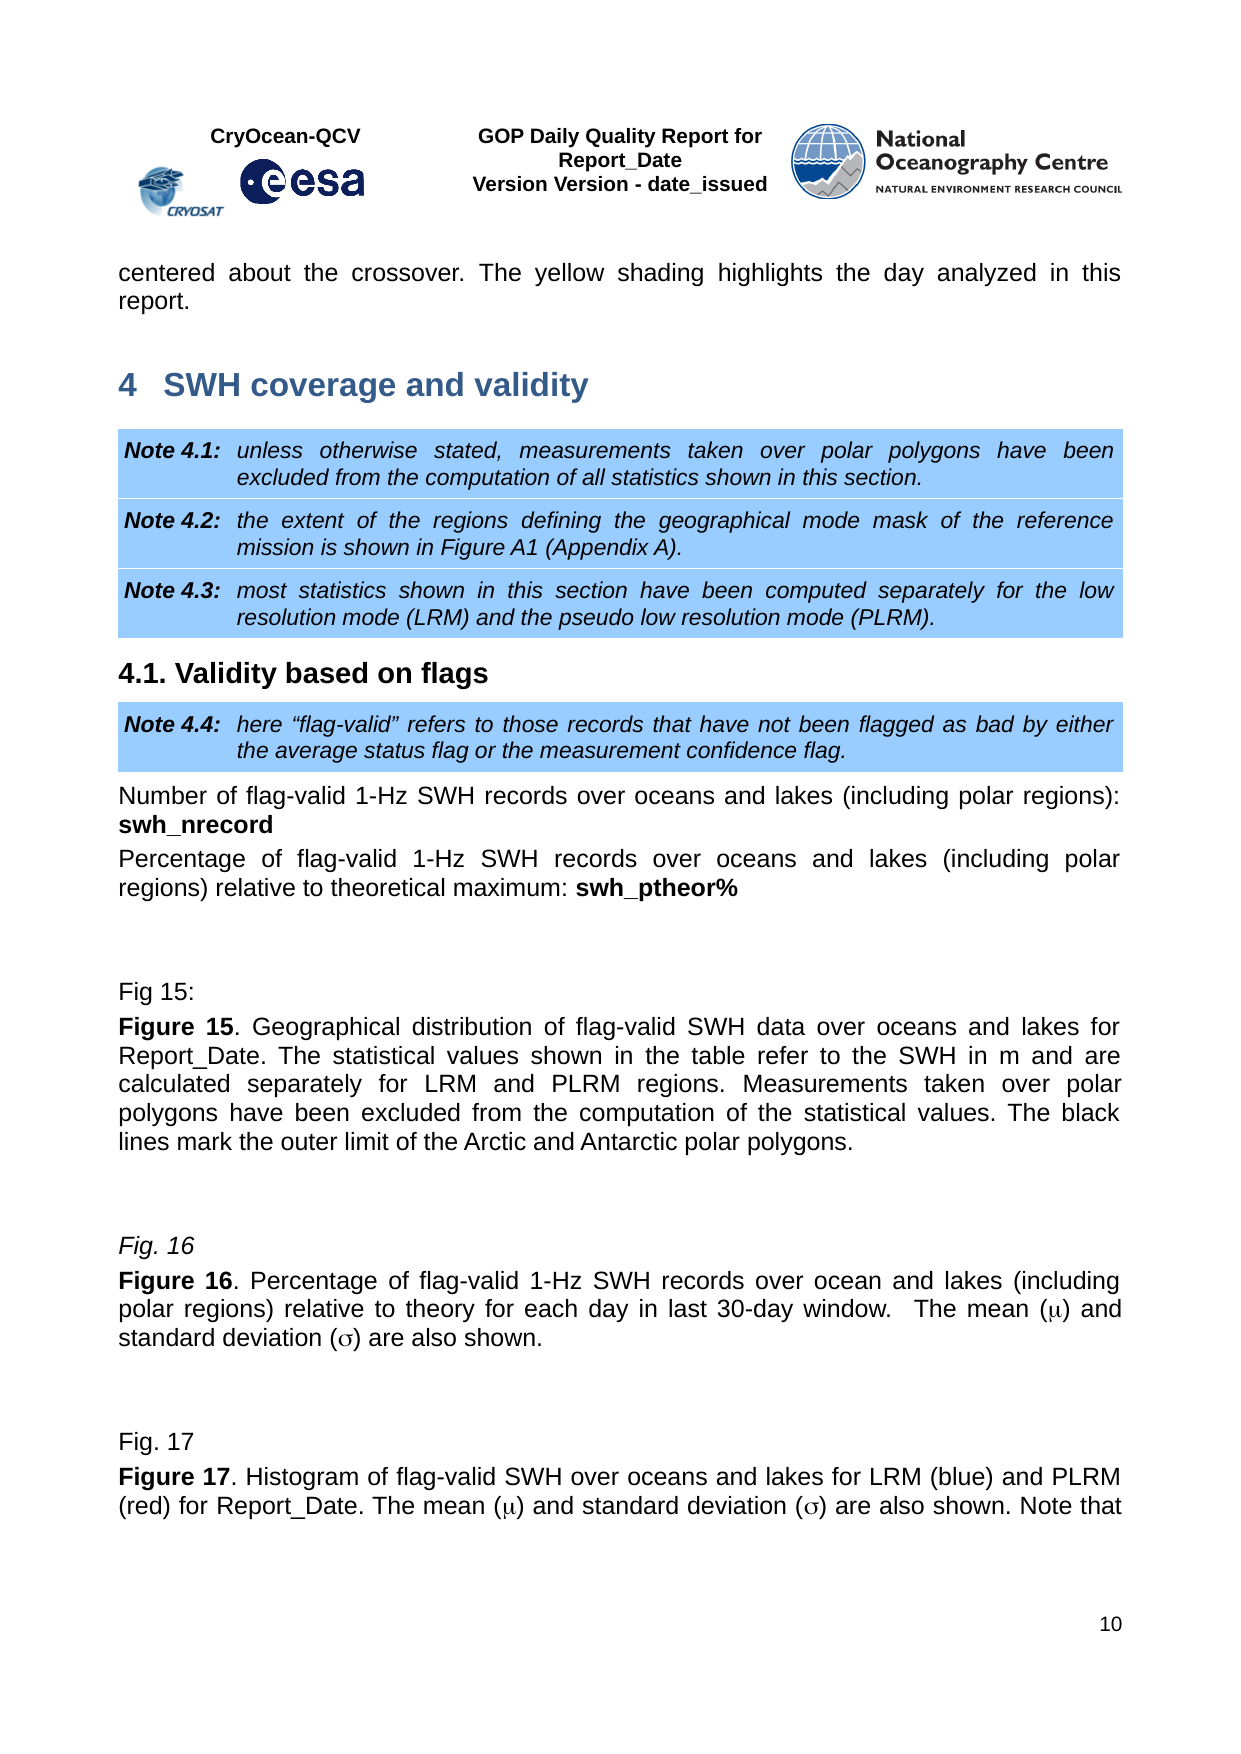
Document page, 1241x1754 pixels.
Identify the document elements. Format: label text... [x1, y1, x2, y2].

text Percentage of flag-valid 1-Hz SWH records over oceans and lakes (including polar regions) relative to theoretical maximum: swh_ptheor% [118, 844, 1122, 902]
table_cell Note 4.3: [118, 569, 231, 638]
text 4.1. Validity based on flags [118, 656, 1122, 690]
text Figure 17. Histogram of flag-valid SWH over oceans and lakes for LRM (blue) and PLRM (red) for Report_Date. The mean (μ) and standard deviation (σ) are also shown. Note that [118, 1462, 1122, 1520]
text Fig. 16 [118, 1231, 1122, 1260]
table_cell most statistics shown in this section have been computed separately for the low resolution mode (LRM) and the pseudo low resolution mode (PLRM). [231, 569, 1123, 638]
table_header Note 4.1: [118, 429, 231, 498]
text Figure 16. Percentage of flag-valid 1-Hz SWH records over ocean and lakes (including polar regions) relative to theory for each day in last 30-day window. The mean (μ) and standard deviation (σ) are also shown. [118, 1266, 1122, 1352]
text Figure 15. Geographical distribution of flag-valid SWH data over oceans and lakes for Report_Date. The statistical values shown in the table refer to the SWH in m and are calculated separately for LRM and PLRM regions. Measurements taken over polar polygons have been excluded from the computation of the statistical values. The black lines mark the outer limit of the Arctic and Antarctic polar polygons. [118, 1012, 1122, 1156]
table_cell Note 4.2: [118, 499, 231, 568]
text centered about the crossover. The yellow shading highlights the day analyzed in this report. [118, 257, 1122, 315]
subtitle SWH coverage and validity [118, 365, 1122, 403]
picture [118, 159, 364, 224]
text Fig. 17 [118, 1427, 1122, 1456]
table_header here “flag-valid” refers to those records that have not been flagged as bad by either the average status flag or the measurement confidence flag. [231, 702, 1123, 772]
table_cell the extent of the regions defining the geographical mode mask of the reference mission is shown in Figure A1 (Appendix A). [231, 499, 1123, 568]
text Number of flag-valid 1-Hz SWH records over oceans and lakes (including polar regions): swh_nrecord [118, 781, 1122, 838]
table_header Note 4.4: [118, 702, 231, 772]
table_header unless otherwise stated, measurements taken over polar polygons have been excluded from the computation of all statistics shown in this section. [231, 429, 1123, 498]
text Fig 15: [118, 977, 1122, 1006]
